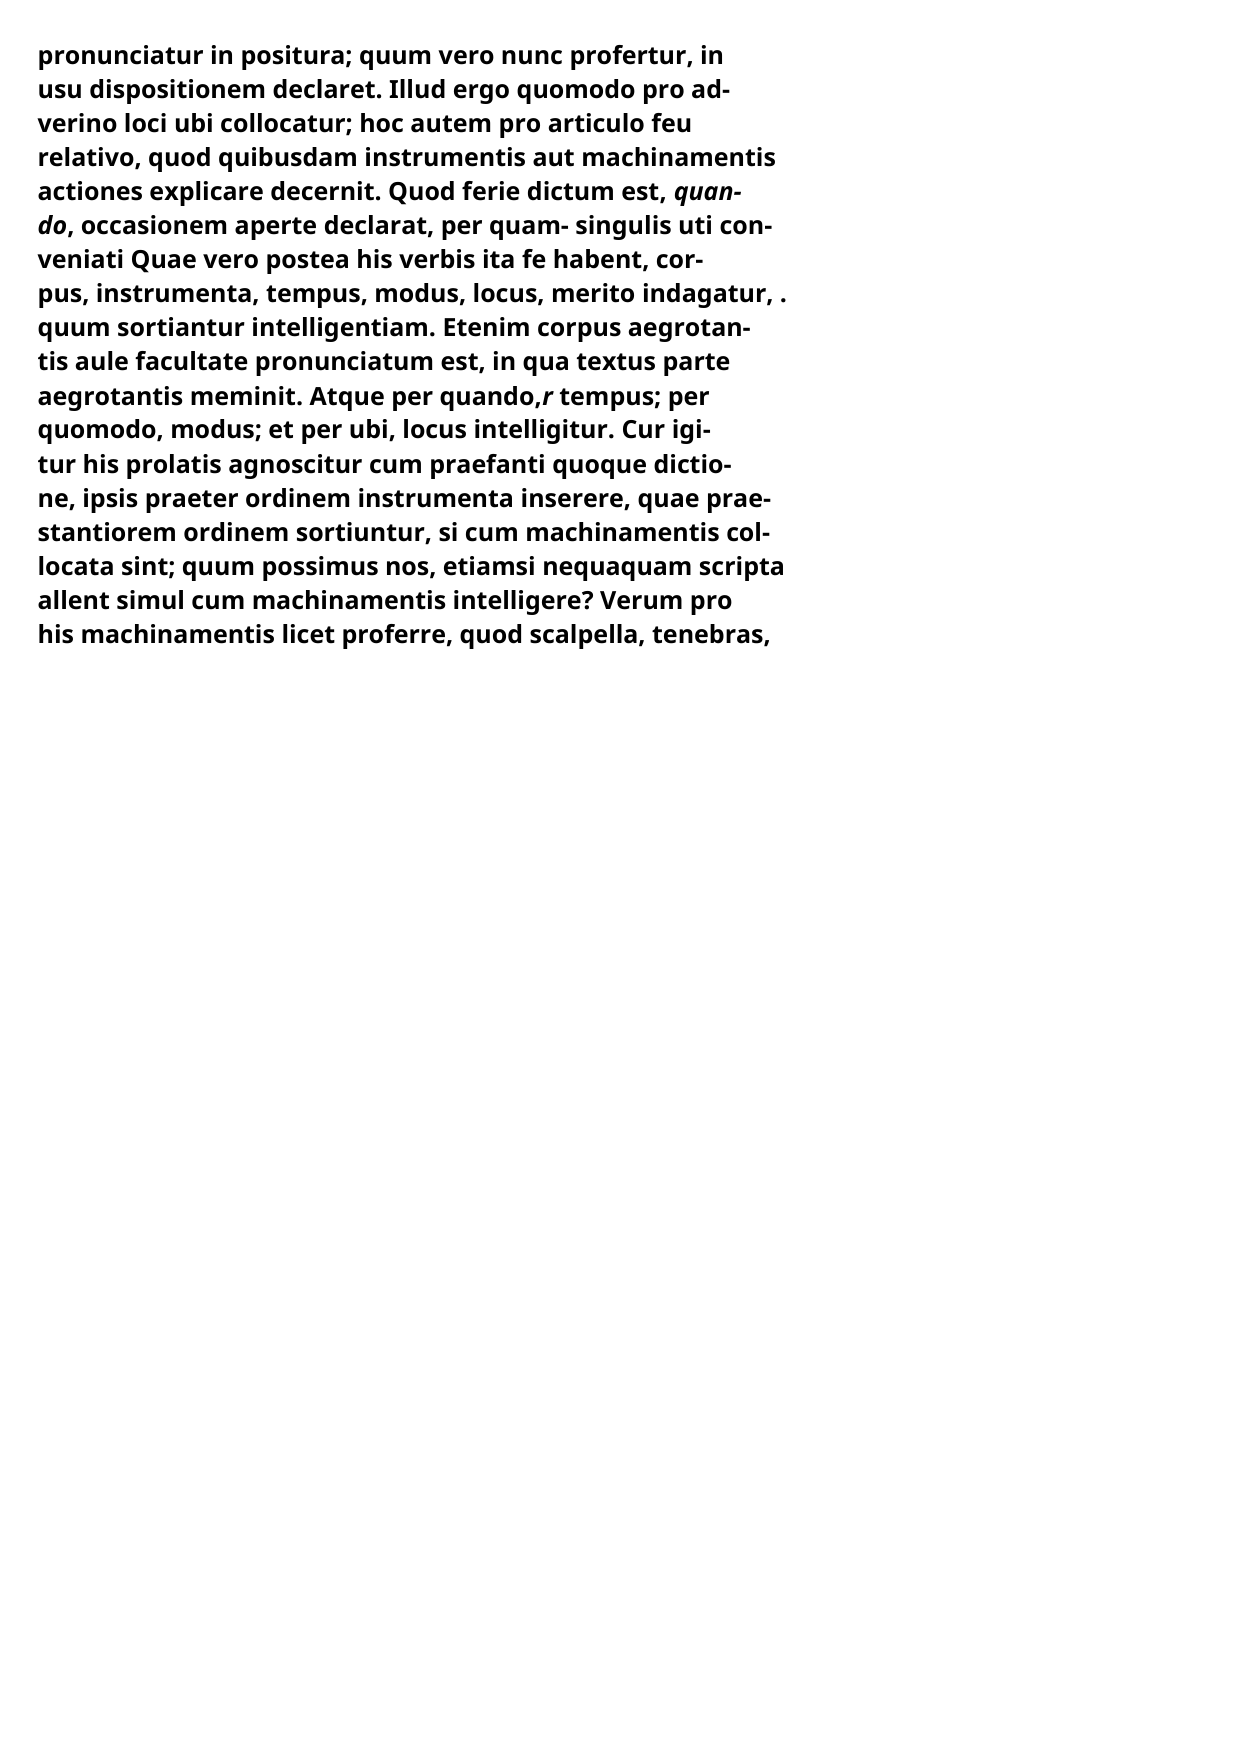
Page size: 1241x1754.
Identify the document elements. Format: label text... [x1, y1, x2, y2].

text pronunciatur in positura; quum vero nunc profertur, in usu dispositionem declaret. Illud ergo quomodo pro ad- verino loci ubi collocatur; hoc autem pro articulo feu relativo, quod quibusdam instrumentis aut machinamentis actiones explicare decernit. Quod ferie dictum est, quan- do, occasionem aperte declarat, per quam- singulis uti con- veniati Quae vero postea his verbis ita fe habent, cor- pus, instrumenta, tempus, modus, locus, merito indagatur, . quum sortiantur intelligentiam. Etenim corpus aegrotan- tis aule facultate pronunciatum est, in qua textus parte aegrotantis meminit. Atque per quando,r tempus; per quomodo, modus; et per ubi, locus intelligitur. Cur igi- tur his prolatis agnoscitur cum praefanti quoque dictio- ne, ipsis praeter ordinem instrumenta inserere, quae prae- stantiorem ordinem sortiuntur, si cum machinamentis col- locata sint; quum possimus nos, etiamsi nequaquam scripta allent simul cum machinamentis intelligere? Verum pro his machinamentis licet proferre, quod scalpella, tenebras, [37, 37, 1203, 651]
